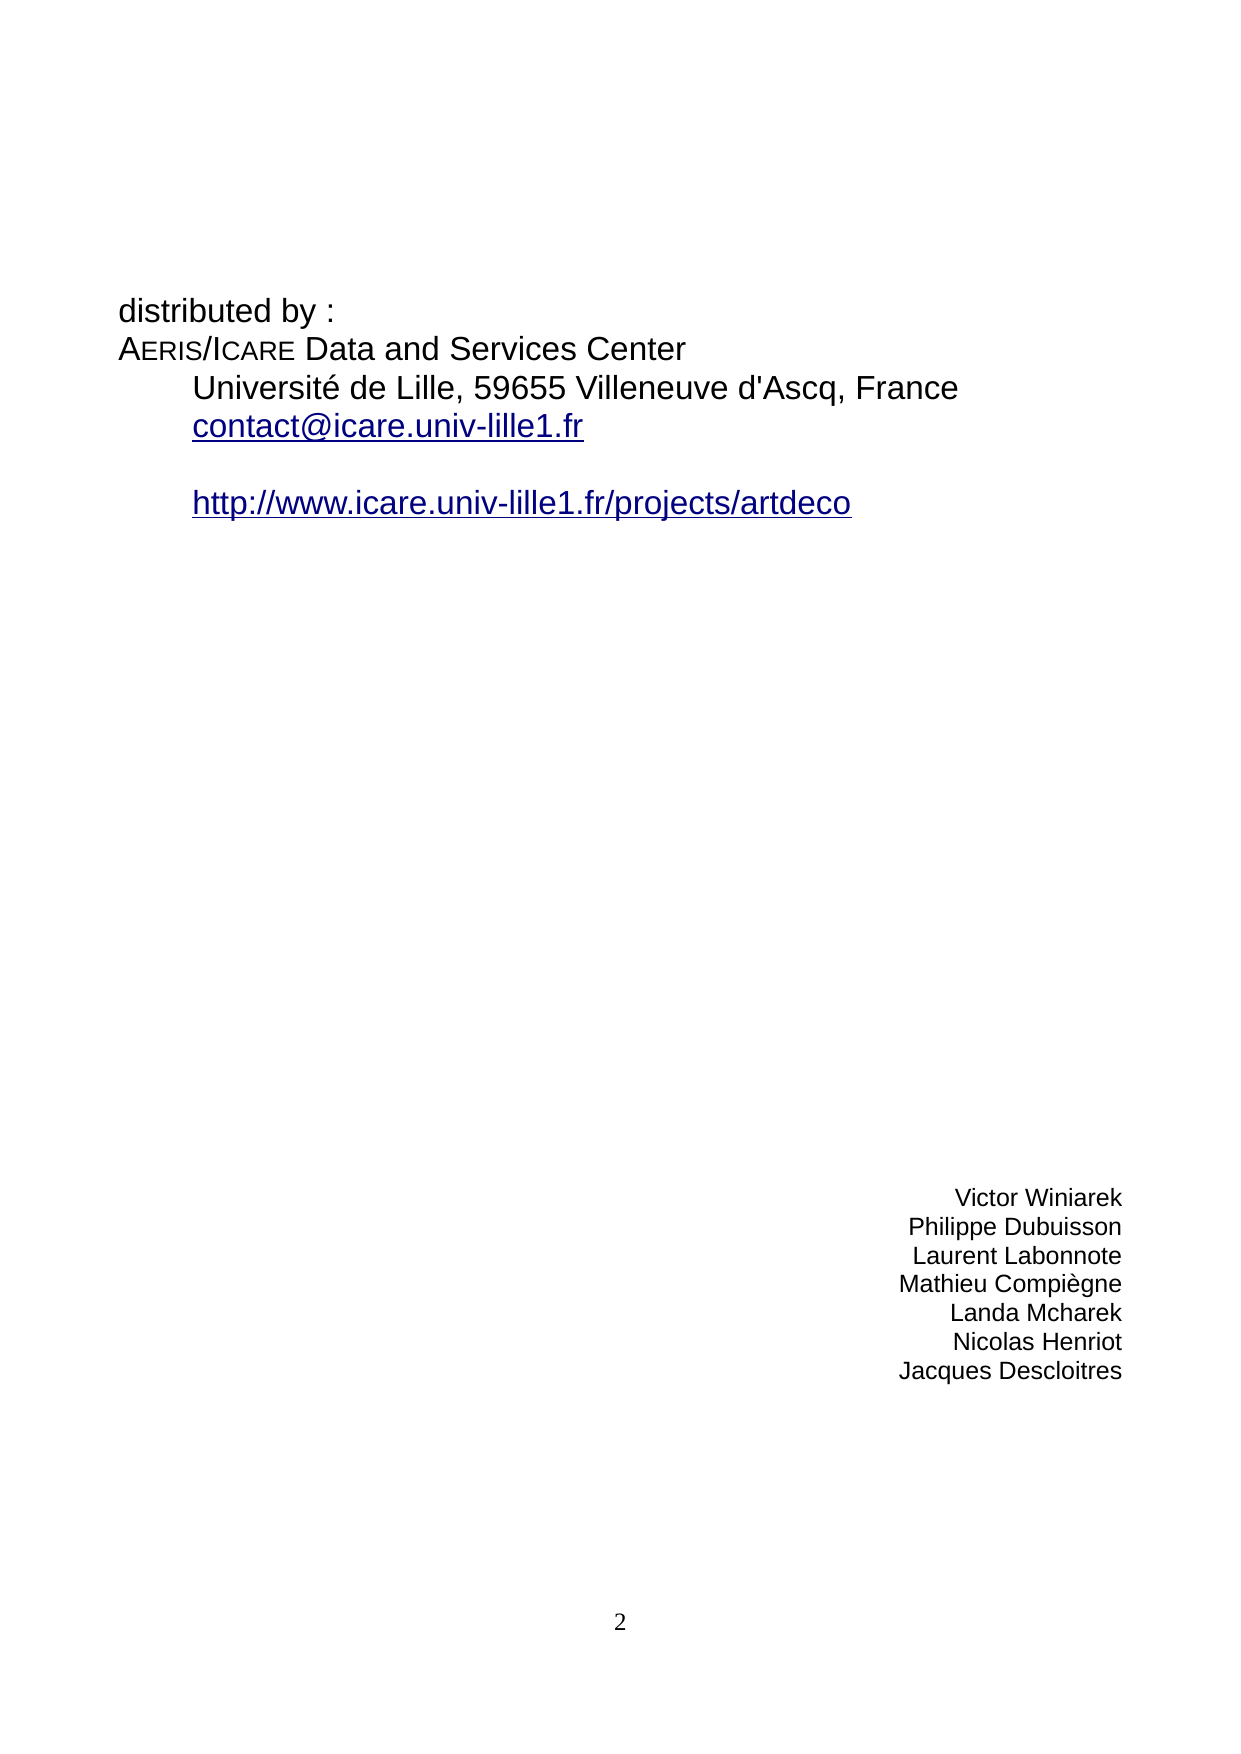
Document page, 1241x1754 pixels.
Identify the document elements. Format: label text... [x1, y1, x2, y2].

text distributed by : [118, 291, 1122, 329]
text Victor Winiarek [118, 1183, 1122, 1212]
text Landa Mcharek [118, 1298, 1122, 1327]
text Nicolas Henriot [118, 1327, 1122, 1356]
text Laurent Labonnote [118, 1241, 1122, 1269]
text Mathieu Compiègne [118, 1269, 1122, 1298]
text Aeris/Icare Data and Services Center [118, 329, 1122, 368]
text Philippe Dubuisson [118, 1212, 1122, 1241]
text contact@icare.univ-lille1.fr [118, 406, 1122, 445]
text http://www.icare.univ-lille1.fr/projects/artdeco [118, 483, 1122, 522]
text Université de Lille, 59655 Villeneuve d'Ascq, France [118, 368, 1122, 406]
text Jacques Descloitres [118, 1356, 1122, 1384]
